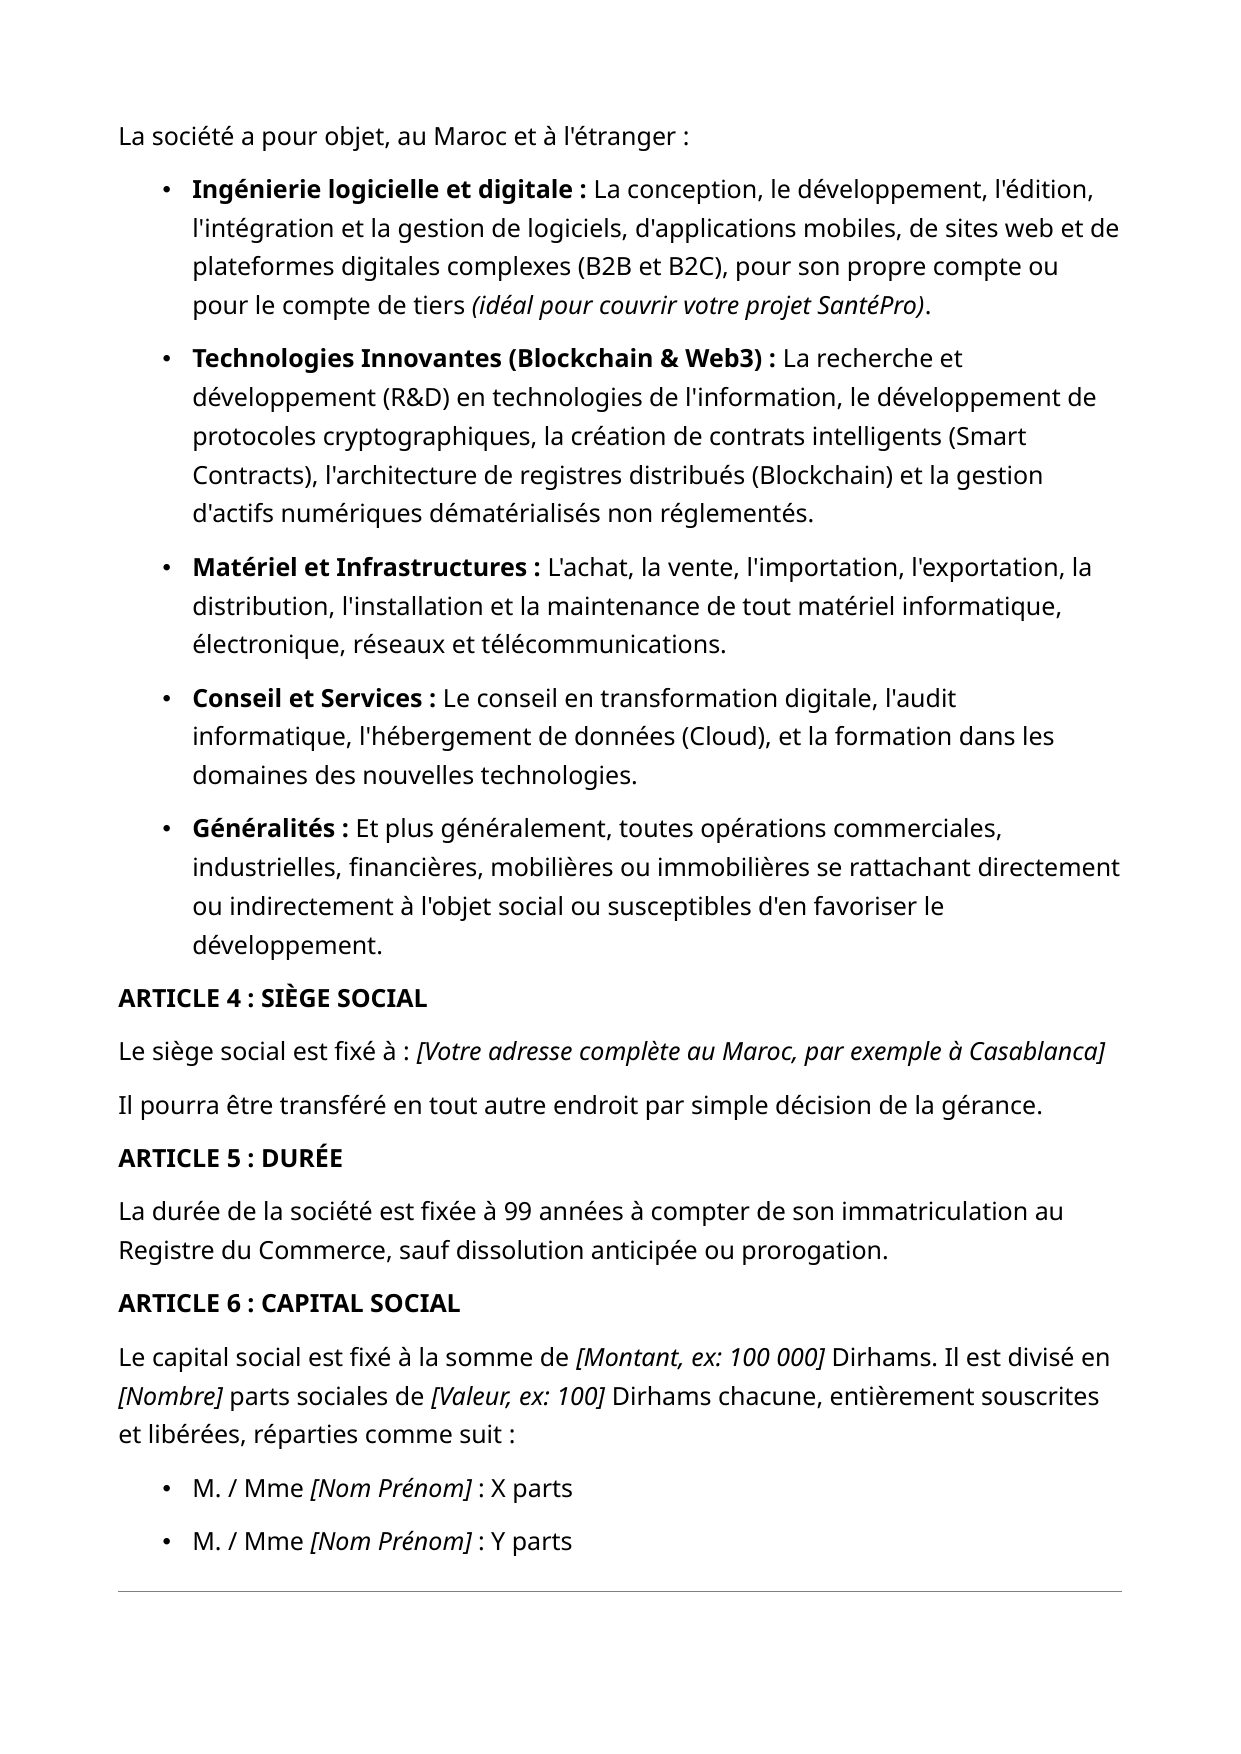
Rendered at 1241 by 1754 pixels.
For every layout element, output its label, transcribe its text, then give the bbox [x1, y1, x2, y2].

text Le siège social est fixé à : [Votre adresse complète au Maroc, par exemple à Casablanca] [118, 1034, 1122, 1068]
text ARTICLE 6 : CAPITAL SOCIAL [118, 1286, 1122, 1320]
list Technologies Innovantes (Blockchain & Web3) : La recherche et développement (R&D) en technologies de l'information, le développement de protocoles cryptographiques, la création de contrats intelligents (Smart Contracts), l'architecture de registres distribués (Blockchain) et la gestion d'actifs numériques dématérialisés non réglementés. [162, 341, 1122, 530]
list Conseil et Services : Le conseil en transformation digitale, l'audit informatique, l'hébergement de données (Cloud), et la formation dans les domaines des nouvelles technologies. [162, 680, 1122, 792]
list Généralités : Et plus généralement, toutes opérations commerciales, industrielles, financières, mobilières ou immobilières se rattachant directement ou indirectement à l'objet social ou susceptibles d'en favoriser le développement. [162, 811, 1122, 961]
list Ingénierie logicielle et digitale : La conception, le développement, l'édition, l'intégration et la gestion de logiciels, d'applications mobiles, de sites web et de plateformes digitales complexes (B2B et B2C), pour son propre compte ou pour le compte de tiers (idéal pour couvrir votre projet SantéPro). [162, 171, 1122, 322]
text ARTICLE 4 : SIÈGE SOCIAL [118, 981, 1122, 1015]
list Matériel et Infrastructures : L'achat, la vente, l'importation, l'exportation, la distribution, l'installation et la maintenance de tout matériel informatique, électronique, réseaux et télécommunications. [162, 549, 1122, 661]
text ARTICLE 5 : DURÉE [118, 1141, 1122, 1175]
text Le capital social est fixé à la somme de [Montant, ex: 100 000] Dirhams. Il est divisé en [Nombre] parts sociales de [Valeur, ex: 100] Dirhams chacune, entièrement souscrites et libérées, réparties comme suit : [118, 1339, 1122, 1451]
text La durée de la société est fixée à 99 années à compter de son immatriculation au Registre du Commerce, sauf dissolution anticipée ou prorogation. [118, 1194, 1122, 1267]
list M. / Mme [Nom Prénom] : Y parts [162, 1523, 1122, 1558]
text La société a pour objet, au Maroc et à l'étranger : [118, 118, 1122, 152]
list M. / Mme [Nom Prénom] : X parts [162, 1470, 1122, 1504]
text Il pourra être transféré en tout autre endroit par simple décision de la gérance. [118, 1087, 1122, 1121]
